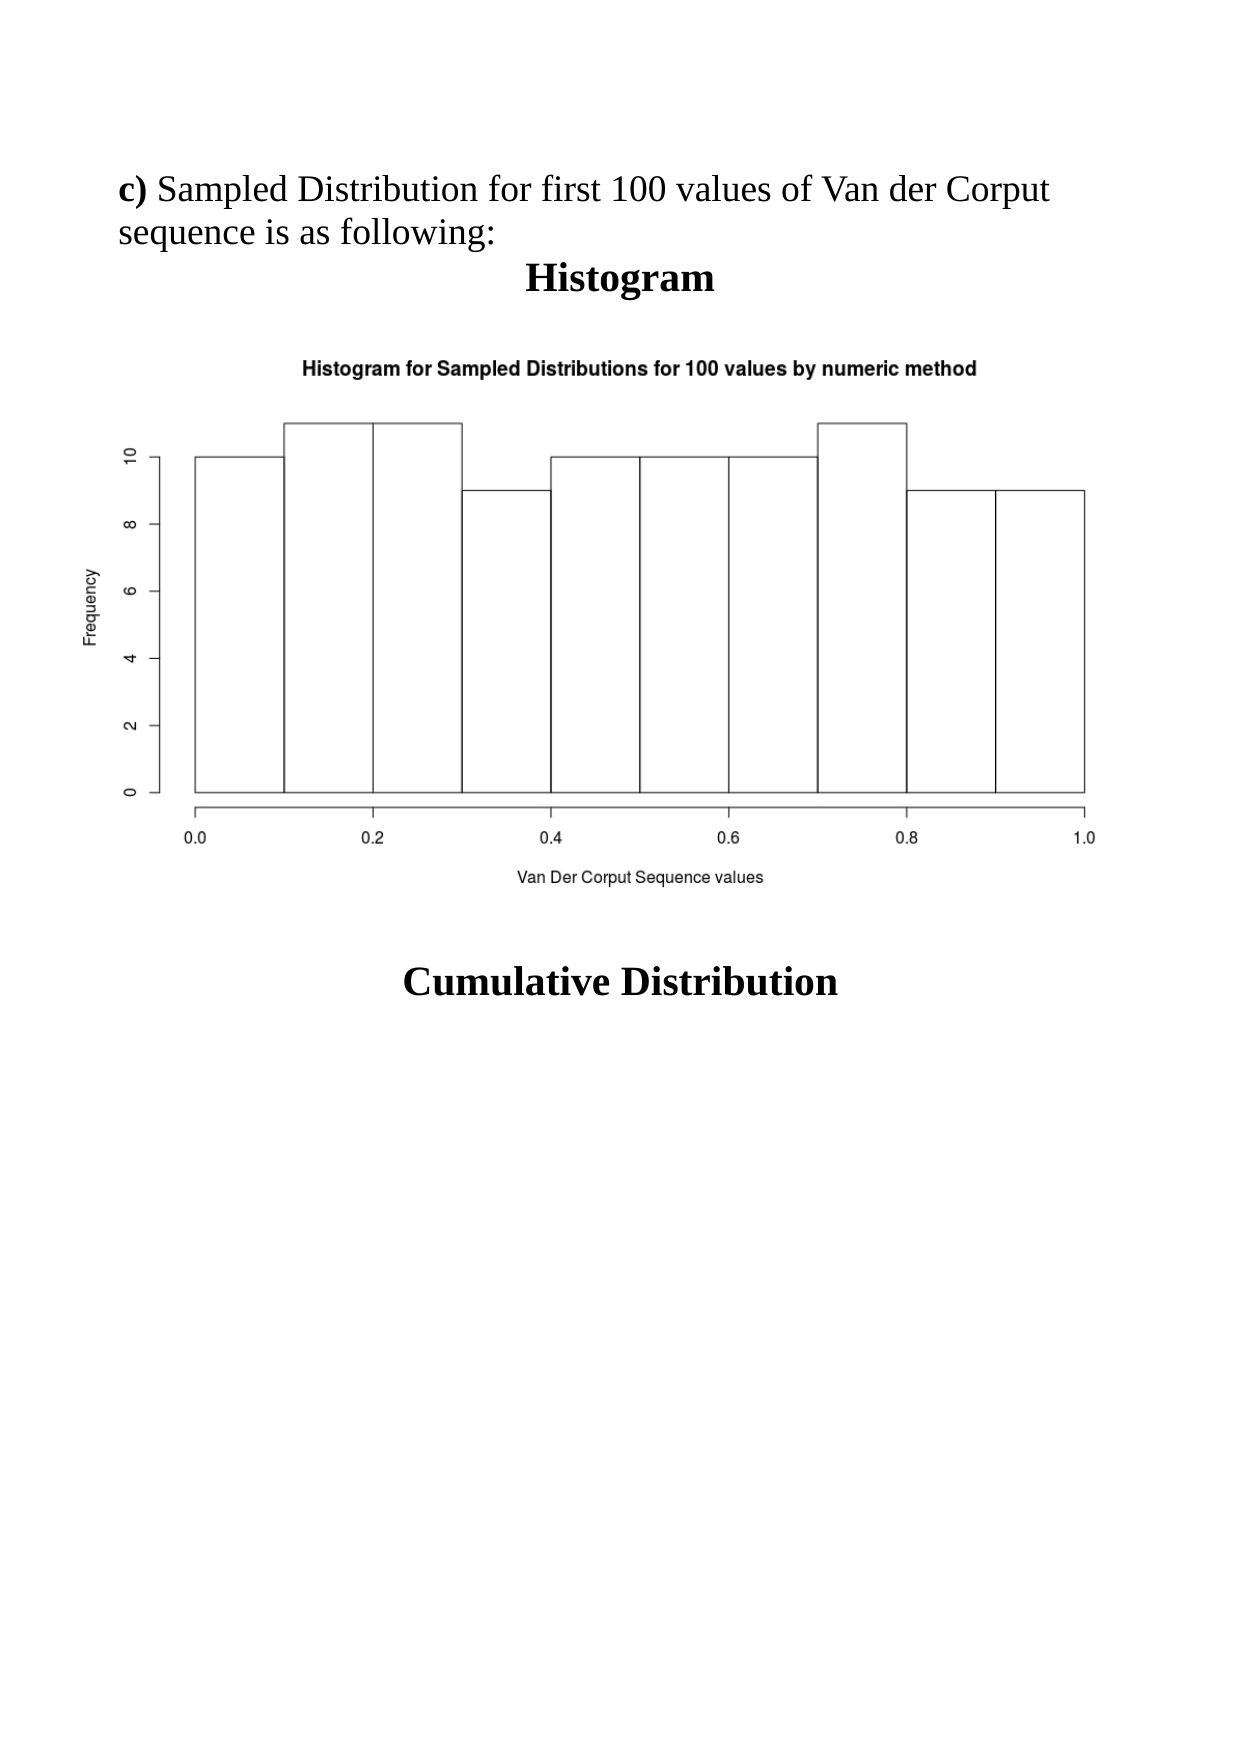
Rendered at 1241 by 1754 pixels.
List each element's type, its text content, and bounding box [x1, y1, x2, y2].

picture [78, 327, 1162, 909]
text Cumulative Distribution [118, 956, 1122, 1004]
text Histogram [118, 252, 1122, 300]
text c) Sampled Distribution for first 100 values of Van der Corput sequence is as following: [118, 166, 1122, 252]
